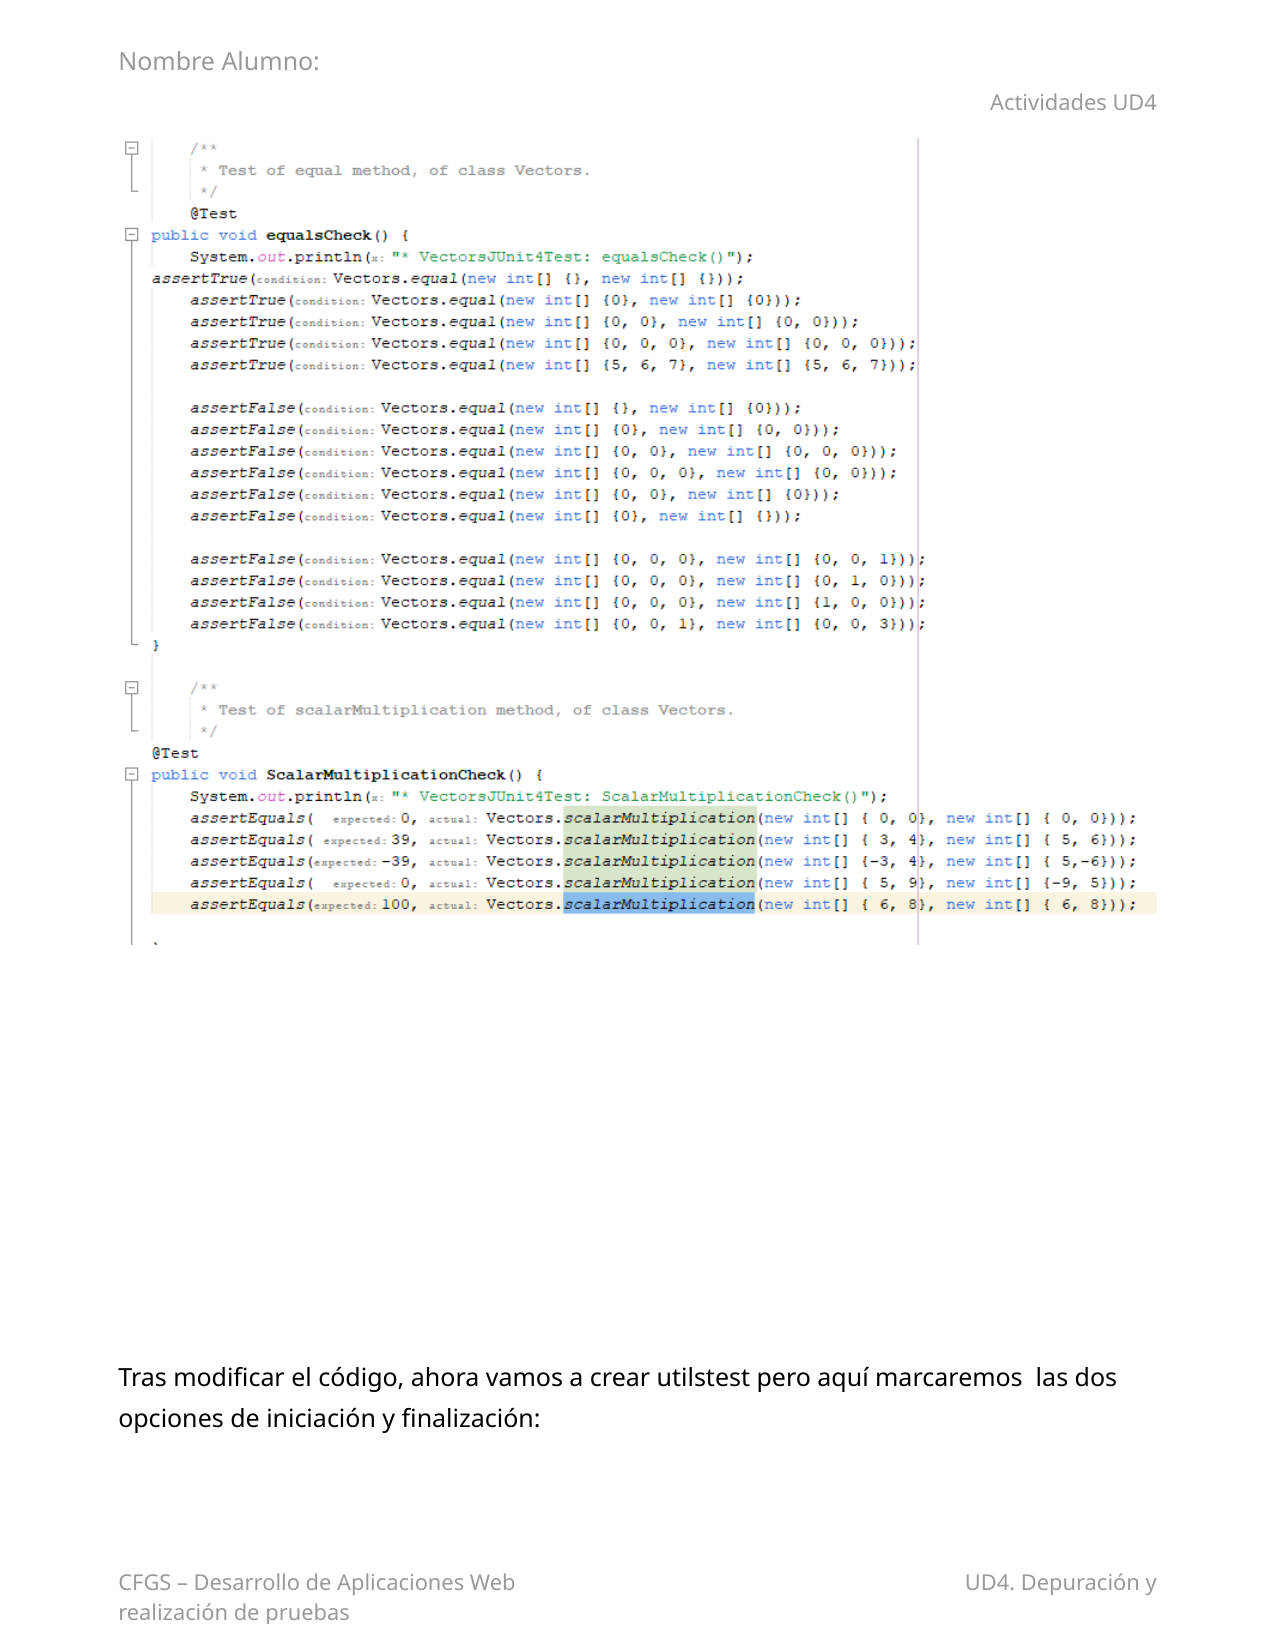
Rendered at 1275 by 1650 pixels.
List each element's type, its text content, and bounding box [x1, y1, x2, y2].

text Tras modificar el código, ahora vamos a crear utilstest pero aquí marcaremos las dos opciones de iniciación y finalización: [118, 1359, 1157, 1516]
picture [118, 138, 1157, 945]
